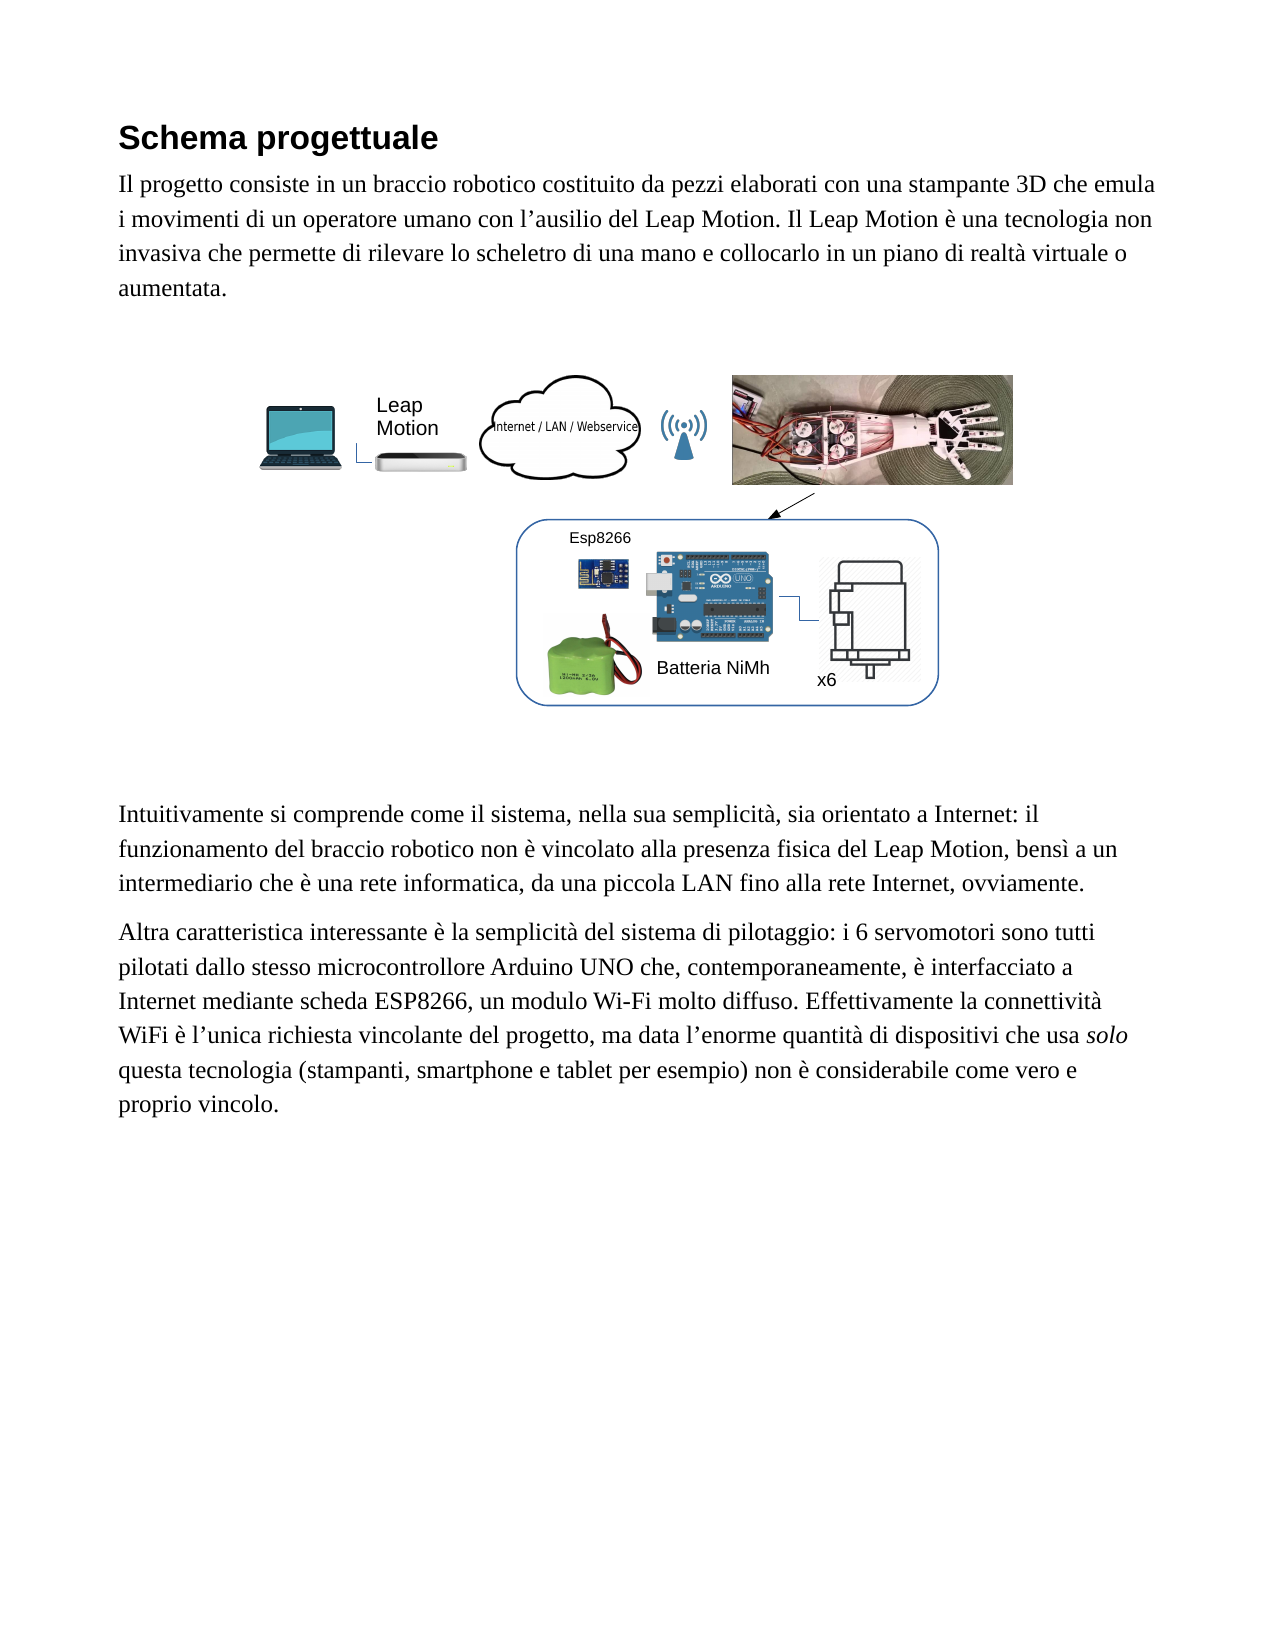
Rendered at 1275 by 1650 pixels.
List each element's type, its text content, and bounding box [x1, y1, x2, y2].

text Intuitivamente si comprende come il sistema, nella sua semplicità, sia orientato a Internet: il funzionamento del braccio robotico non è vincolato alla presenza fisica del Leap Motion, bensì a un intermediario che è una rete informatica, da una piccola LAN fino alla rete Internet, ovviamente. [118, 322, 1157, 897]
text Altra caratteristica interessante è la semplicità del sistema di pilotaggio: i 6 servomotori sono tutti pilotati dallo stesso microcontrollore Arduino UNO che, contemporaneamente, è interfacciato a Internet mediante scheda ESP8266, un modulo Wi-Fi molto diffuso. Effettivamente la connettività WiFi è l’unica richiesta vincolante del progetto, ma data l’enorme quantità di dispositivi che usa solo questa tecnologia (stampanti, smartphone e tablet per esempio) non è considerabile come vero e proprio vincolo. [118, 917, 1157, 1118]
subtitle Schema progettuale [118, 118, 1157, 157]
text Il progetto consiste in un braccio robotico costituito da pezzi elaborati con una stampante 3D che emula i movimenti di un operatore umano con l’ausilio del Leap Motion. Il Leap Motion è una tecnologia non invasiva che permette di rilevare lo scheletro di una mano e collocarlo in un piano di realtà virtuale o aumentata. [118, 169, 1157, 301]
